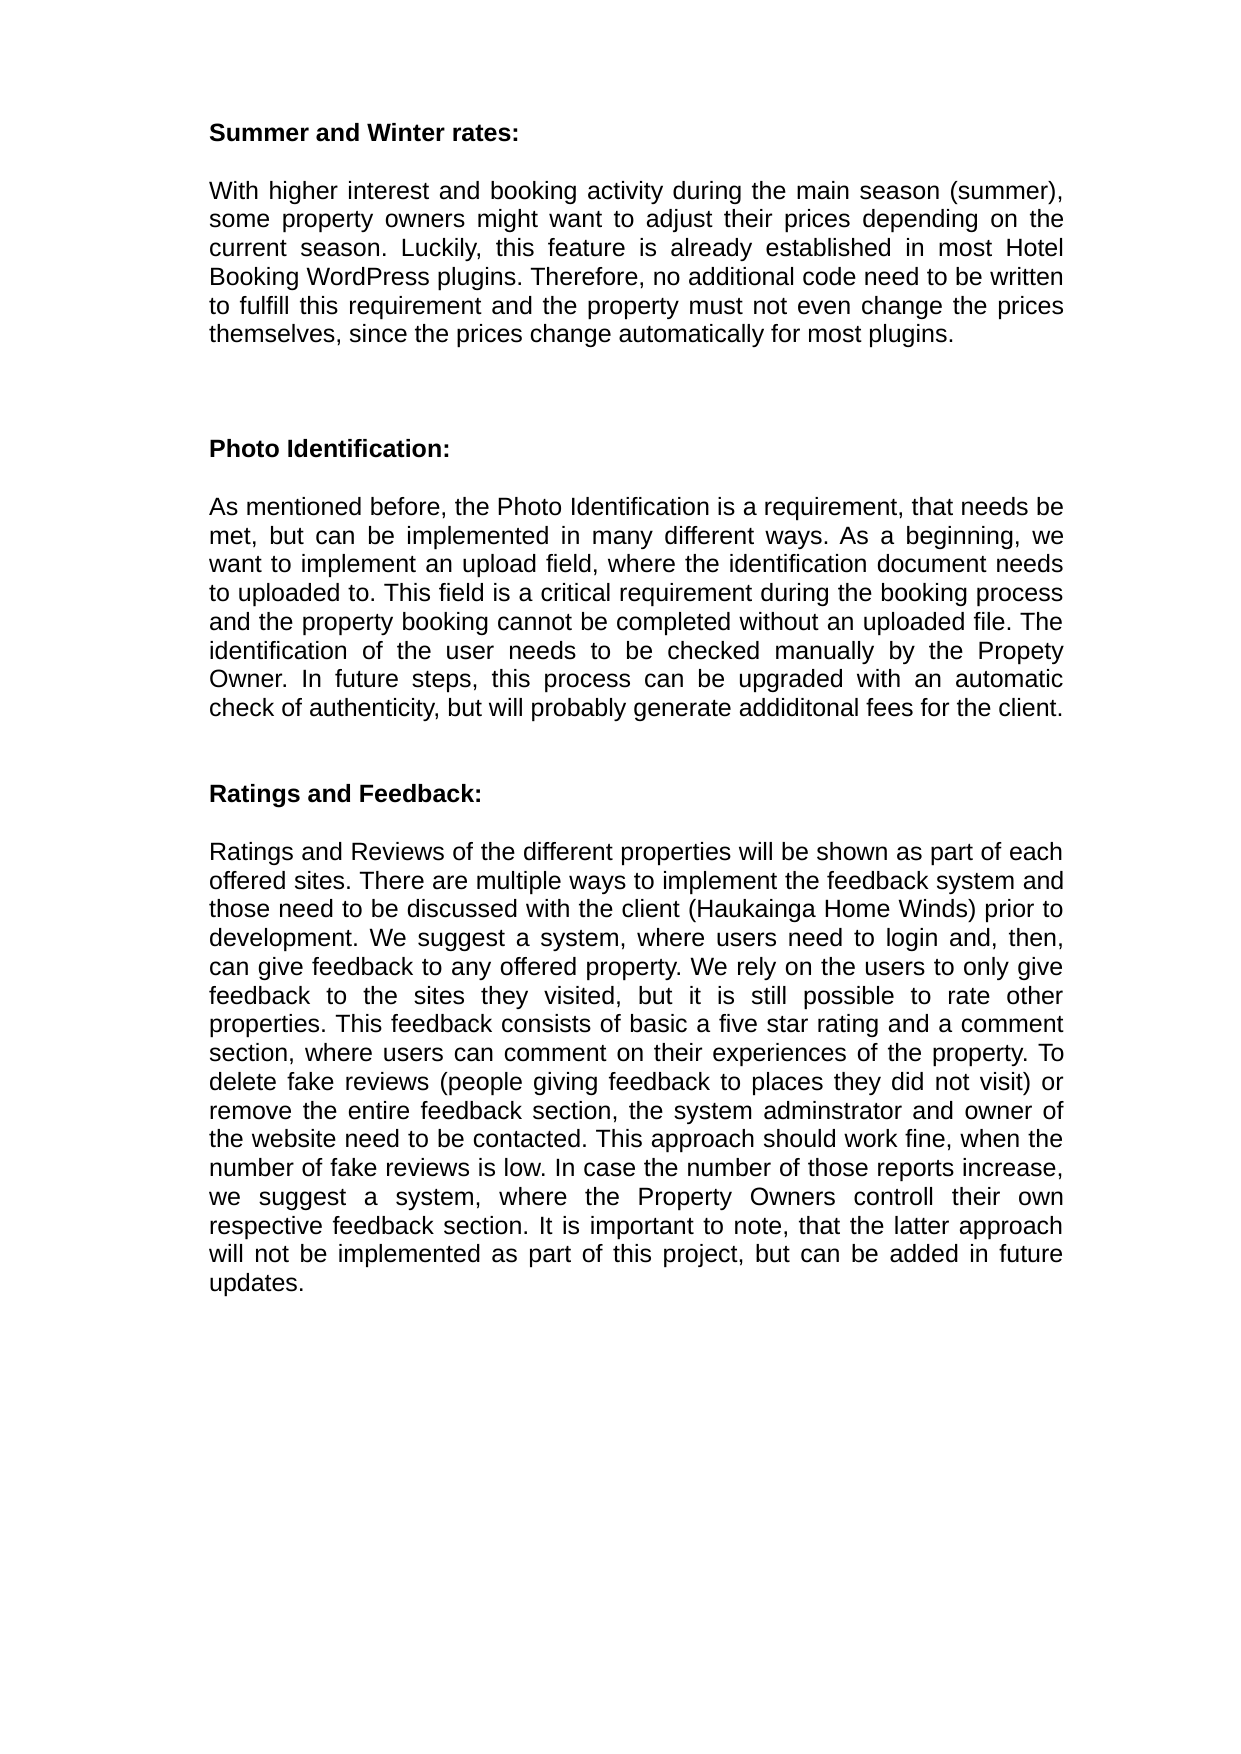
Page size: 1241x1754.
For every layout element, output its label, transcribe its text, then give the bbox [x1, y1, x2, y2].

text Ratings and Feedback: [209, 779, 1065, 808]
text Summer and Winter rates: [209, 118, 1065, 147]
text Photo Identification: [209, 434, 1065, 463]
text As mentioned before, the Photo Identification is a requirement, that needs be met, but can be implemented in many different ways. As a beginning, we want to implement an upload field, where the identification document needs to uploaded to. This field is a critical requirement during the booking process and the property booking cannot be completed without an uploaded file. The identification of the user needs to be checked manually by the Propety Owner. In future steps, this process can be upgraded with an automatic check of authenticity, but will probably generate addiditonal fees for the client. [209, 492, 1065, 722]
text With higher interest and booking activity during the main season (summer), some property owners might want to adjust their prices depending on the current season. Luckily, this feature is already established in most Hotel Booking WordPress plugins. Therefore, no additional code need to be written to fulfill this requirement and the property must not even change the prices themselves, since the prices change automatically for most plugins. [209, 176, 1065, 348]
text Ratings and Reviews of the different properties will be shown as part of each offered sites. There are multiple ways to implement the feedback system and those need to be discussed with the client (Haukainga Home Winds) prior to development. We suggest a system, where users need to login and, then, can give feedback to any offered property. We rely on the users to only give feedback to the sites they visited, but it is still possible to rate other properties. This feedback consists of basic a five star rating and a comment section, where users can comment on their experiences of the property. To delete fake reviews (people giving feedback to places they did not visit) or remove the entire feedback section, the system adminstrator and owner of the website need to be contacted. This approach should work fine, when the number of fake reviews is low. In case the number of those reports increase, we suggest a system, where the Property Owners controll their own respective feedback section. It is important to note, that the latter approach will not be implemented as part of this project, but can be added in future updates. [209, 837, 1065, 1297]
